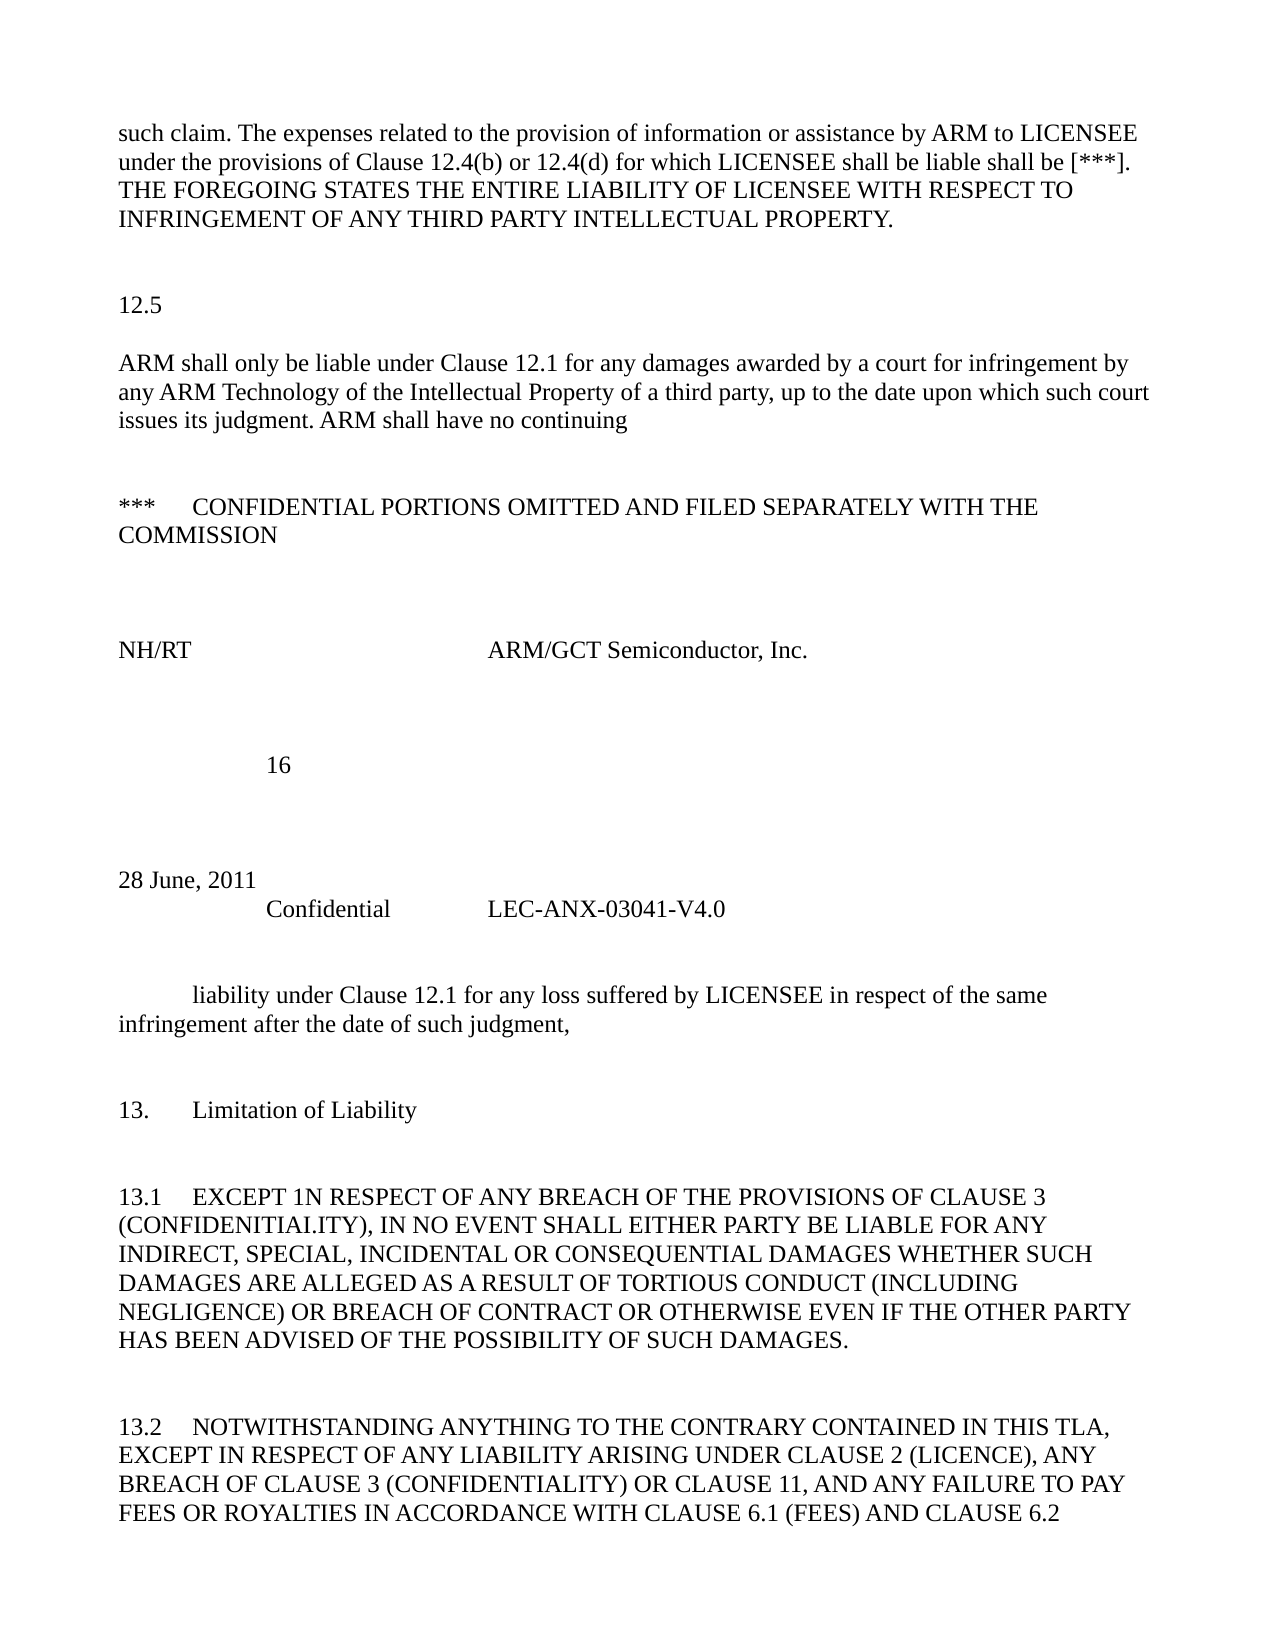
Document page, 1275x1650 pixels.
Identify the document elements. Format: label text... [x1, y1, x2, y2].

text Confidential LEC-ANX-03041-V4.0 [118, 894, 1157, 923]
text liability under Clause 12.1 for any loss suffered by LICENSEE in respect of the same infringement after the date of such judgment, [118, 981, 1157, 1038]
text 13. Limitation of Liability [118, 1096, 1157, 1124]
text such claim. The expenses related to the provision of information or assistance by ARM to LICENSEE under the provisions of Clause 12.4(b) or 12.4(d) for which LICENSEE shall be liable shall be [***]. THE FOREGOING STATES THE ENTIRE LIABILITY OF LICENSEE WITH RESPECT TO INFRINGEMENT OF ANY THIRD PARTY INTELLECTUAL PROPERTY. [118, 118, 1157, 233]
text *** CONFIDENTIAL PORTIONS OMITTED AND FILED SEPARATELY WITH THE COMMISSION [118, 492, 1157, 549]
text NH/RT ARM/GCT Semiconductor, Inc. [118, 636, 1157, 664]
text 13.1 EXCEPT 1N RESPECT OF ANY BREACH OF THE PROVISIONS OF CLAUSE 3 (CONFIDENITIAI.ITY), IN NO EVENT SHALL EITHER PARTY BE LIABLE FOR ANY INDIRECT, SPECIAL, INCIDENTAL OR CONSEQUENTIAL DAMAGES WHETHER SUCH DAMAGES ARE ALLEGED AS A RESULT OF TORTIOUS CONDUCT (INCLUDING NEGLIGENCE) OR BREACH OF CONTRACT OR OTHERWISE EVEN IF THE OTHER PARTY HAS BEEN ADVISED OF THE POSSIBILITY OF SUCH DAMAGES. [118, 1182, 1157, 1354]
text 16 [118, 751, 1157, 779]
text 13.2 NOTWITHSTANDING ANYTHING TO THE CONTRARY CONTAINED IN THIS TLA, EXCEPT IN RESPECT OF ANY LIABILITY ARISING UNDER CLAUSE 2 (LICENCE), ANY BREACH OF CLAUSE 3 (CONFIDENTIALITY) OR CLAUSE 11, AND ANY FAILURE TO PAY FEES OR ROYALTIES IN ACCORDANCE WITH CLAUSE 6.1 (FEES) AND CLAUSE 6.2 [118, 1412, 1157, 1527]
text 12.5 [118, 291, 1157, 319]
text ARM shall only be liable under Clause 12.1 for any damages awarded by a court for infringement by any ARM Technology of the Intellectual Property of a third party, up to the date upon which such court issues its judgment. ARM shall have no continuing [118, 348, 1157, 434]
text 28 June, 2011 [118, 866, 1157, 894]
